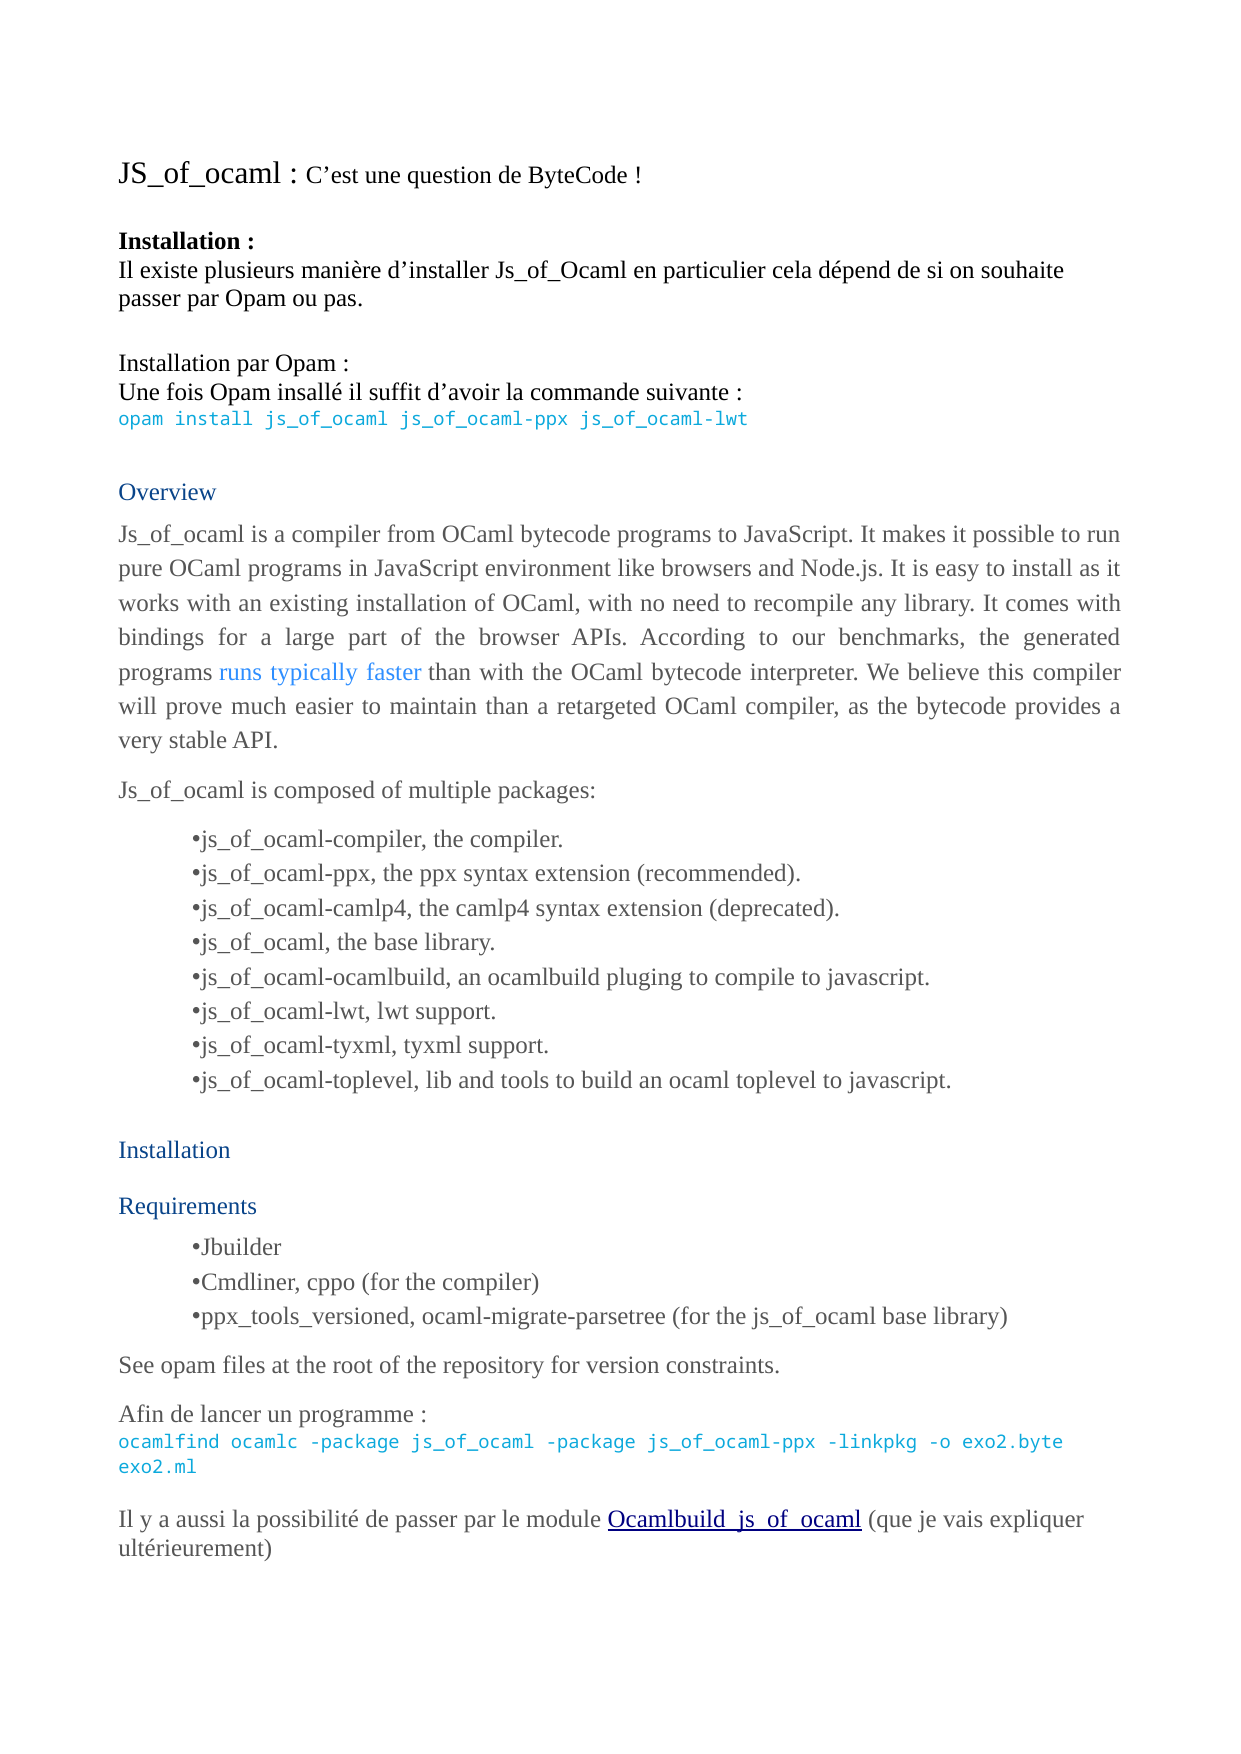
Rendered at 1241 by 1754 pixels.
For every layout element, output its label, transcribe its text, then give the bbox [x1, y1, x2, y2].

list Cmdliner, cppo (for the compiler) [118, 1267, 1122, 1295]
text JS_of_ocaml : C’est une question de ByteCode ! [118, 154, 1122, 190]
text Js_of_ocaml is composed of multiple packages: [118, 775, 1122, 803]
list js_of_ocaml-ppx, the ppx syntax extension (recommended). [118, 858, 1122, 887]
text Afin de lancer un programme : [118, 1399, 1122, 1428]
text Installation : [118, 226, 1122, 255]
text Installation par Opam : [118, 348, 1122, 377]
text See opam files at the root of the repository for version constraints. [118, 1350, 1122, 1379]
list Jbuilder [118, 1232, 1122, 1261]
text Js_of_ocaml is a compiler from OCaml bytecode programs to JavaScript. It makes it possible to run pure OCaml programs in JavaScript environment like browsers and Node.js. It is easy to install as it works with an existing installation of OCaml, with no need to recompile any library. It comes with bindings for a large part of the browser APIs. According to our benchmarks, the generated programs runs typically faster than with the OCaml bytecode interpreter. We believe this compiler will prove much easier to maintain than a retargeted OCaml compiler, as the bytecode provides a very stable API. [118, 519, 1122, 754]
text ocamlfind ocamlc -package js_of_ocaml -package js_of_ocaml-ppx -linkpkg -o exo2.byte exo2.ml [118, 1428, 1122, 1479]
list js_of_ocaml-camlp4, the camlp4 syntax extension (deprecated). [118, 893, 1122, 921]
list js_of_ocaml, the base library. [118, 927, 1122, 956]
list js_of_ocaml-toplevel, lib and tools to build an ocaml toplevel to javascript. [118, 1065, 1122, 1094]
subtitle Installation [118, 1135, 1122, 1164]
text opam install js_of_ocaml js_of_ocaml-ppx js_of_ocaml-lwt [118, 406, 1122, 431]
subtitle Overview [118, 477, 1122, 506]
subtitle Requirements [118, 1191, 1122, 1219]
list js_of_ocaml-ocamlbuild, an ocamlbuild pluging to compile to javascript. [118, 962, 1122, 990]
list ppx_tools_versioned, ocaml-migrate-parsetree (for the js_of_ocaml base library) [118, 1301, 1122, 1330]
list js_of_ocaml-compiler, the compiler. [118, 824, 1122, 852]
list js_of_ocaml-tyxml, tyxml support. [118, 1031, 1122, 1059]
text Il existe plusieurs manière d’installer Js_of_Ocaml en particulier cela dépend de si on souhaite passer par Opam ou pas. [118, 255, 1122, 312]
text Il y a aussi la possibilité de passer par le module Ocamlbuild_js_of_ocaml (que je vais expliquer ultérieurement) [118, 1504, 1122, 1562]
text Une fois Opam insallé il suffit d’avoir la commande suivante : [118, 377, 1122, 406]
list js_of_ocaml-lwt, lwt support. [118, 996, 1122, 1025]
